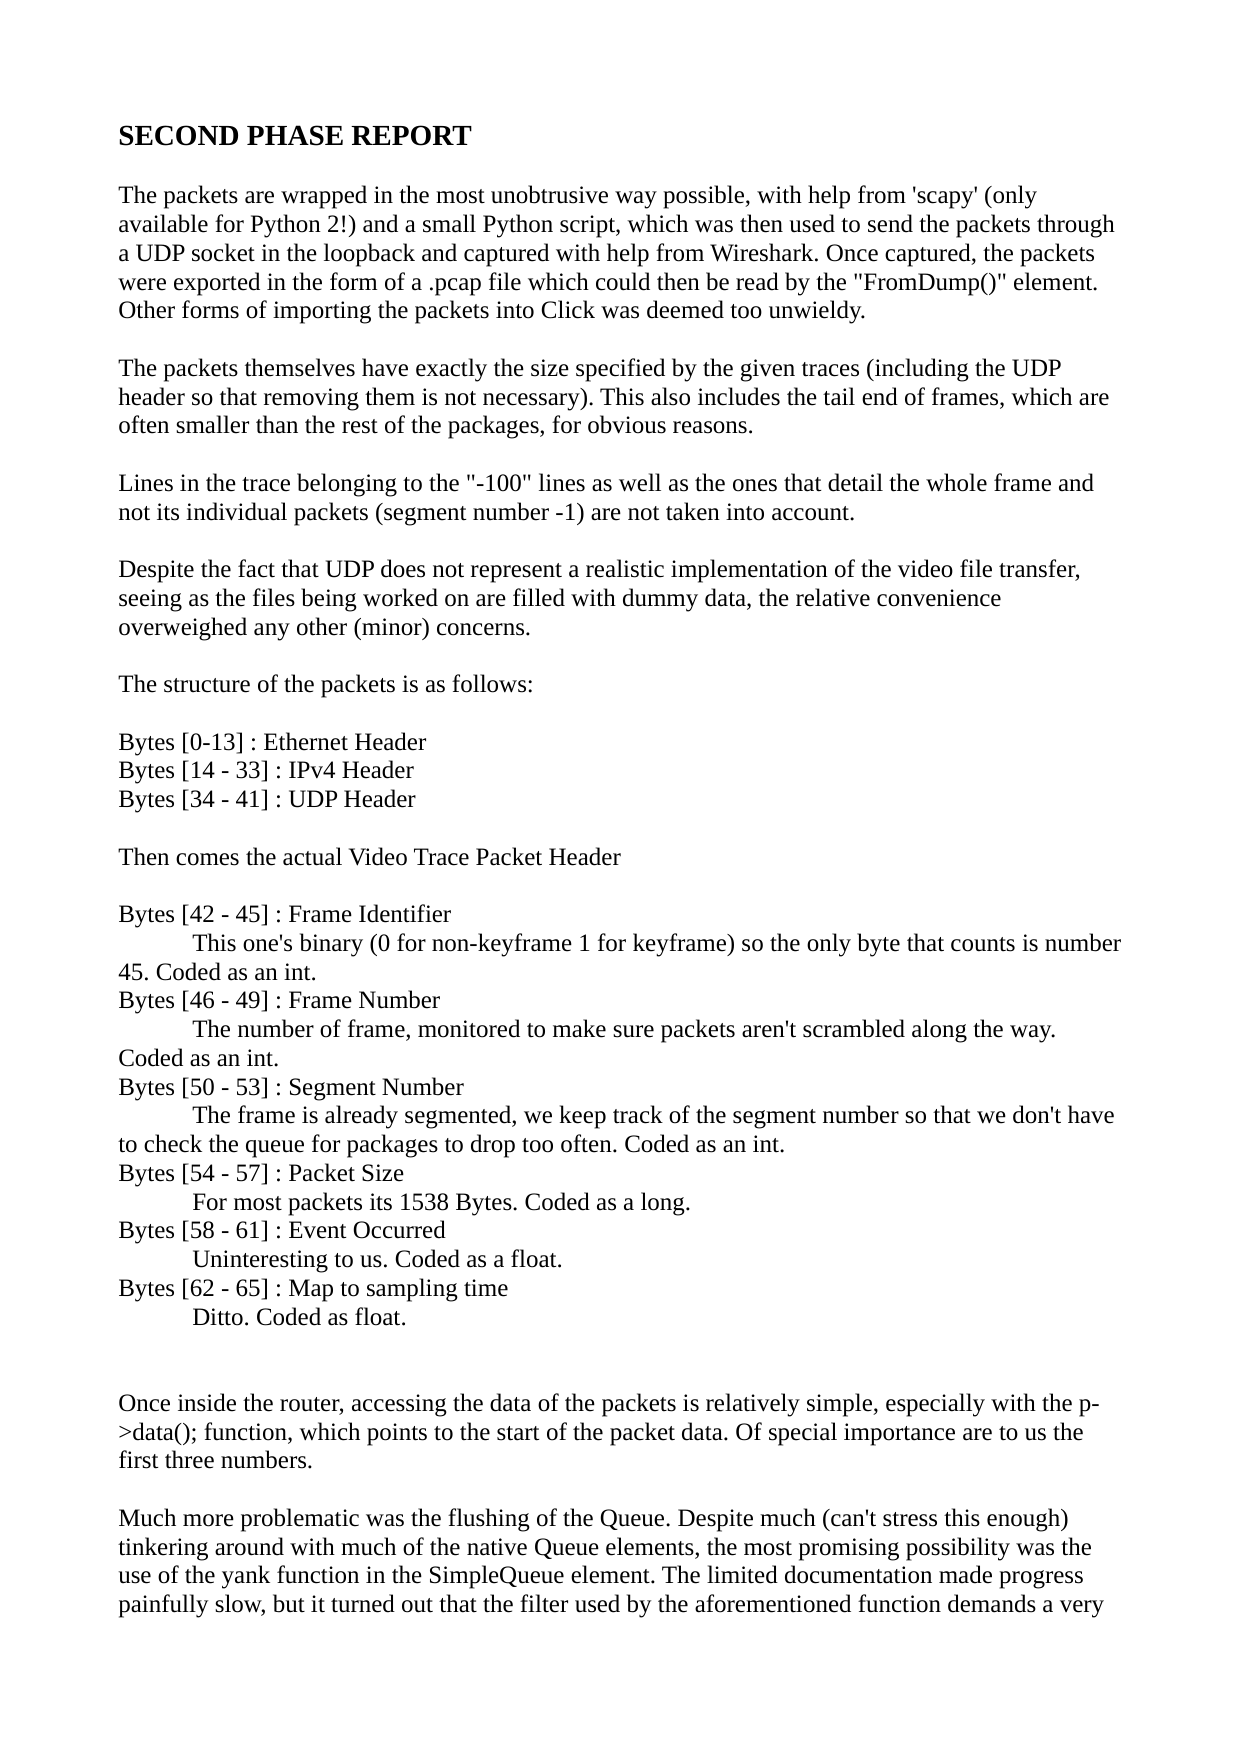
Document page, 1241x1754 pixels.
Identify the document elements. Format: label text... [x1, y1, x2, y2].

text Lines in the trace belonging to the "-100" lines as well as the ones that detail the whole frame and not its individual packets (segment number -1) are not taken into account. [118, 468, 1122, 525]
text The packets are wrapped in the most unobtrusive way possible, with help from 'scapy' (only available for Python 2!) and a small Python script, which was then used to send the packets through a UDP socket in the loopback and captured with help from Wireshark. Once captured, the packets were exported in the form of a .pcap file which could then be read by the "FromDump()" element. Other forms of importing the packets into Click was deemed too unwieldy. [118, 180, 1122, 324]
text Bytes [50 - 53] : Segment Number [118, 1072, 1122, 1100]
text Bytes [14 - 33] : IPv4 Header [118, 755, 1122, 784]
text This one's binary (0 for non-keyframe 1 for keyframe) so the only byte that counts is number 45. Coded as an int. [118, 928, 1122, 985]
text Bytes [58 - 61] : Event Occurred [118, 1215, 1122, 1244]
text The structure of the packets is as follows: [118, 669, 1122, 698]
text Bytes [0-13] : Ethernet Header [118, 727, 1122, 755]
text The number of frame, monitored to make sure packets aren't scrambled along the way. Coded as an int. [118, 1014, 1122, 1072]
text The packets themselves have exactly the size specified by the given traces (including the UDP header so that removing them is not necessary). This also includes the tail end of frames, which are often smaller than the rest of the packages, for obvious reasons. [118, 353, 1122, 439]
text Bytes [62 - 65] : Map to sampling time [118, 1273, 1122, 1302]
text For most packets its 1538 Bytes. Coded as a long. [118, 1187, 1122, 1215]
text Bytes [54 - 57] : Packet Size [118, 1158, 1122, 1187]
text Then comes the actual Video Trace Packet Header [118, 842, 1122, 870]
text Bytes [42 - 45] : Frame Identifier [118, 899, 1122, 928]
text SECOND PHASE REPORT [118, 118, 1122, 152]
text Ditto. Coded as float. [118, 1302, 1122, 1330]
text Despite the fact that UDP does not represent a realistic implementation of the video file transfer, seeing as the files being worked on are filled with dummy data, the relative convenience overweighed any other (minor) concerns. [118, 554, 1122, 640]
text Bytes [46 - 49] : Frame Number [118, 985, 1122, 1014]
text Much more problematic was the flushing of the Queue. Despite much (can't stress this enough) tinkering around with much of the native Queue elements, the most promising possibility was the use of the yank function in the SimpleQueue element. The limited documentation made progress painfully slow, but it turned out that the filter used by the aforementioned function demands a very [118, 1503, 1122, 1618]
text Uninteresting to us. Coded as a float. [118, 1244, 1122, 1273]
text Bytes [34 - 41] : UDP Header [118, 784, 1122, 813]
text The frame is already segmented, we keep track of the segment number so that we don't have to check the queue for packages to drop too often. Coded as an int. [118, 1100, 1122, 1158]
text Once inside the router, accessing the data of the packets is relatively simple, especially with the p->data(); function, which points to the start of the packet data. Of special importance are to us the first three numbers. [118, 1388, 1122, 1474]
